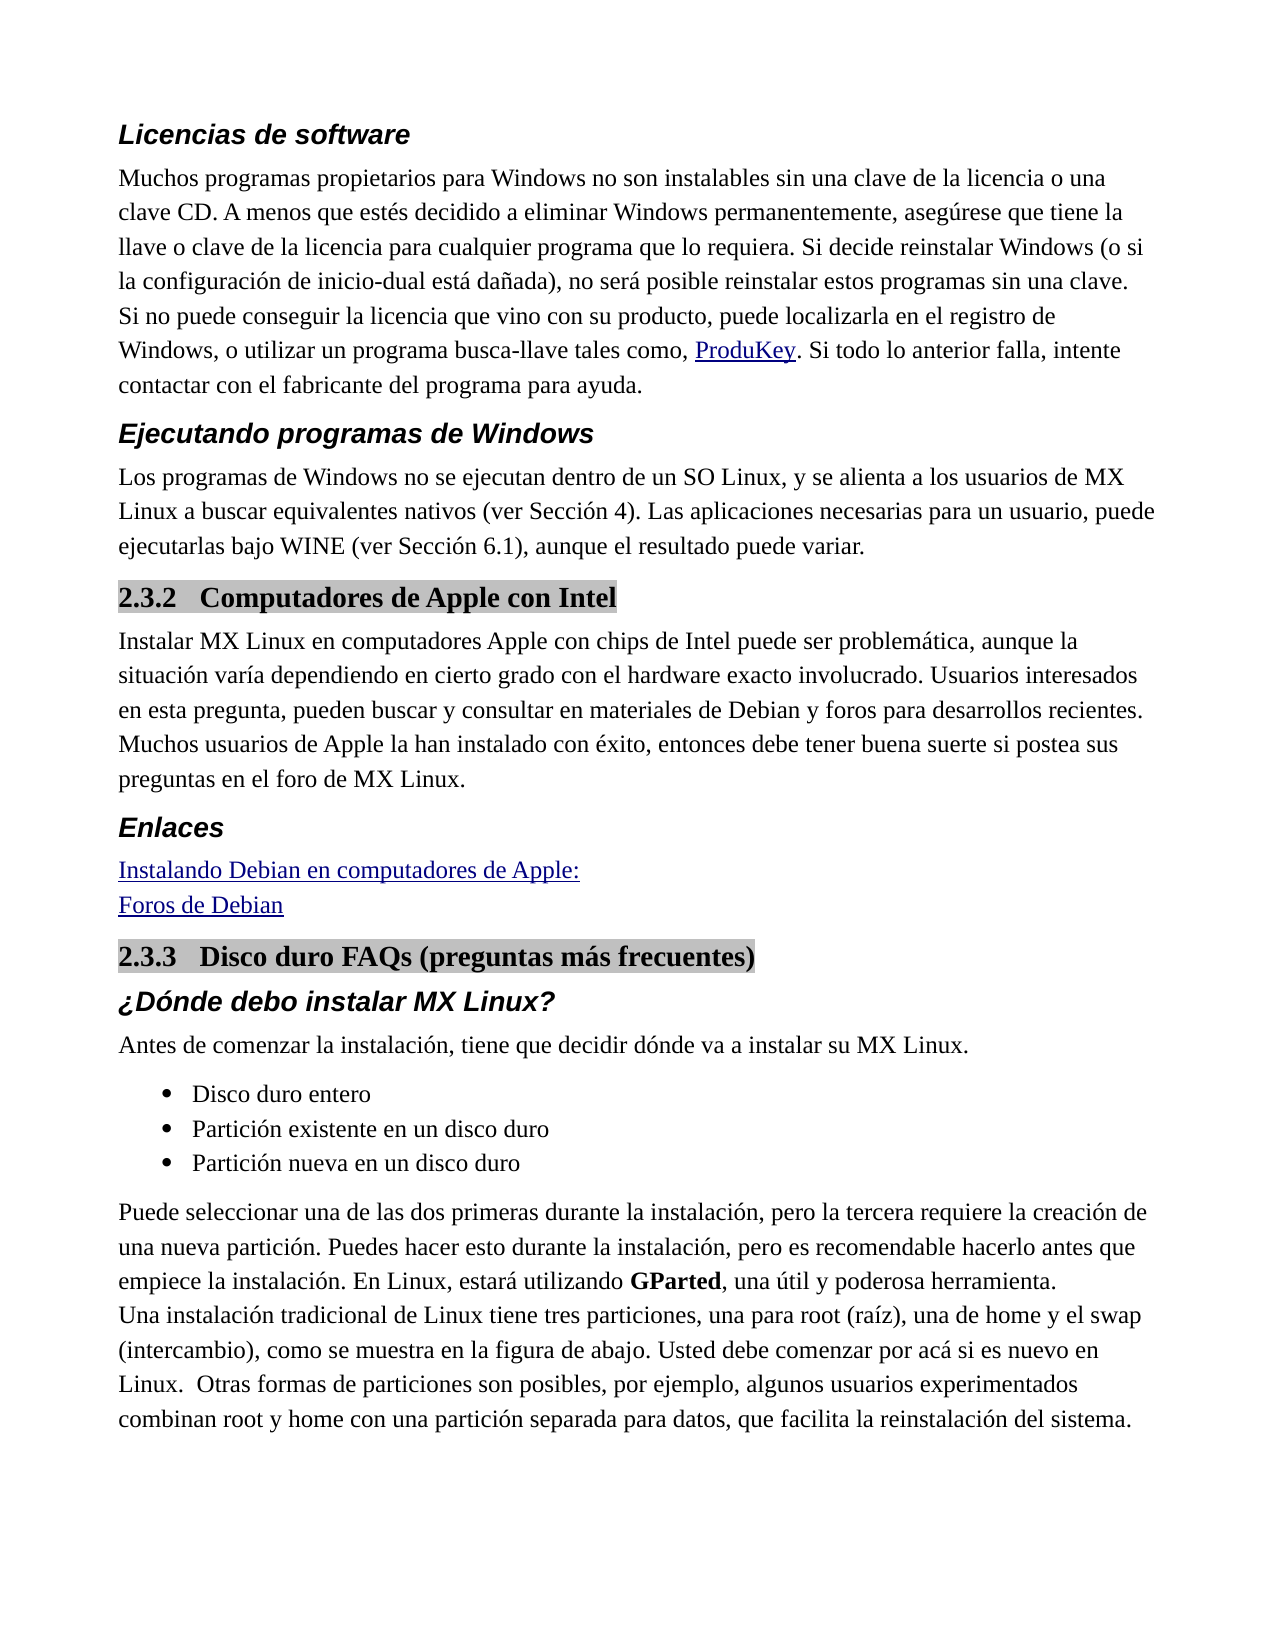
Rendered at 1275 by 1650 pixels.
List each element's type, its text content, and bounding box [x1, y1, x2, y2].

text Foros de Debian [118, 890, 1157, 919]
subtitle Enlaces [118, 811, 1157, 843]
list Partición nueva en un disco duro [162, 1148, 1157, 1177]
text Si no puede conseguir la licencia que vino con su producto, puede localizarla en el registro de Windows, o utilizar un programa busca-llave tales como, ProduKey. Si todo lo anterior falla, intente contactar con el fabricante del programa para ayuda. [118, 301, 1157, 399]
text Una instalación tradicional de Linux tiene tres particiones, una para root (raíz), una de home y el swap (intercambio), como se muestra en la figura de abajo. Usted debe comenzar por acá si es nuevo en Linux. Otras formas de particiones son posibles, por ejemplo, algunos usuarios experimentados combinan root y home con una partición separada para datos, que facilita la reinstalación del sistema. [118, 1301, 1157, 1433]
subtitle Licencias de software [118, 118, 1157, 151]
list Disco duro entero [162, 1079, 1157, 1108]
list Partición existente en un disco duro [162, 1114, 1157, 1142]
text Los programas de Windows no se ejecutan dentro de un SO Linux, y se alienta a los usuarios de MX Linux a buscar equivalentes nativos (ver Sección 4). Las aplicaciones necesarias para un usuario, puede ejecutarlas bajo WINE (ver Sección 6.1), aunque el resultado puede variar. [118, 462, 1157, 559]
text Puede seleccionar una de las dos primeras durante la instalación, pero la tercera requiere la creación de una nueva partición. Puedes hacer esto durante la instalación, pero es recomendable hacerlo antes que empiece la instalación. En Linux, estará utilizando GParted, una útil y poderosa herramienta. [118, 1197, 1157, 1295]
subtitle ¿Dónde debo instalar MX Linux? [118, 985, 1157, 1018]
subtitle Ejecutando programas de Windows [118, 417, 1157, 449]
text Antes de comenzar la instalación, tiene que decidir dónde va a instalar su MX Linux. [118, 1030, 1157, 1059]
subtitle 2.3.3 Disco duro FAQs (preguntas más frecuentes) [755, 939, 1157, 973]
text Instalar MX Linux en computadores Apple con chips de Intel puede ser problemática, aunque la situación varía dependiendo en cierto grado con el hardware exacto involucrado. Usuarios interesados en esta pregunta, pueden buscar y consultar en materiales de Debian y foros para desarrollos recientes. Muchos usuarios de Apple la han instalado con éxito, entonces debe tener buena suerte si postea sus preguntas en el foro de MX Linux. [118, 626, 1157, 792]
text Muchos programas propietarios para Windows no son instalables sin una clave de la licencia o una clave CD. A menos que estés decidido a eliminar Windows permanentemente, asegúrese que tiene la llave o clave de la licencia para cualquier programa que lo requiera. Si decide reinstalar Windows (o si la configuración de inicio-dual está dañada), no será posible reinstalar estos programas sin una clave. [118, 163, 1157, 295]
text Instalando Debian en computadores de Apple: [118, 856, 1157, 884]
subtitle 2.3.2 Computadores de Apple con Intel [617, 580, 1157, 613]
